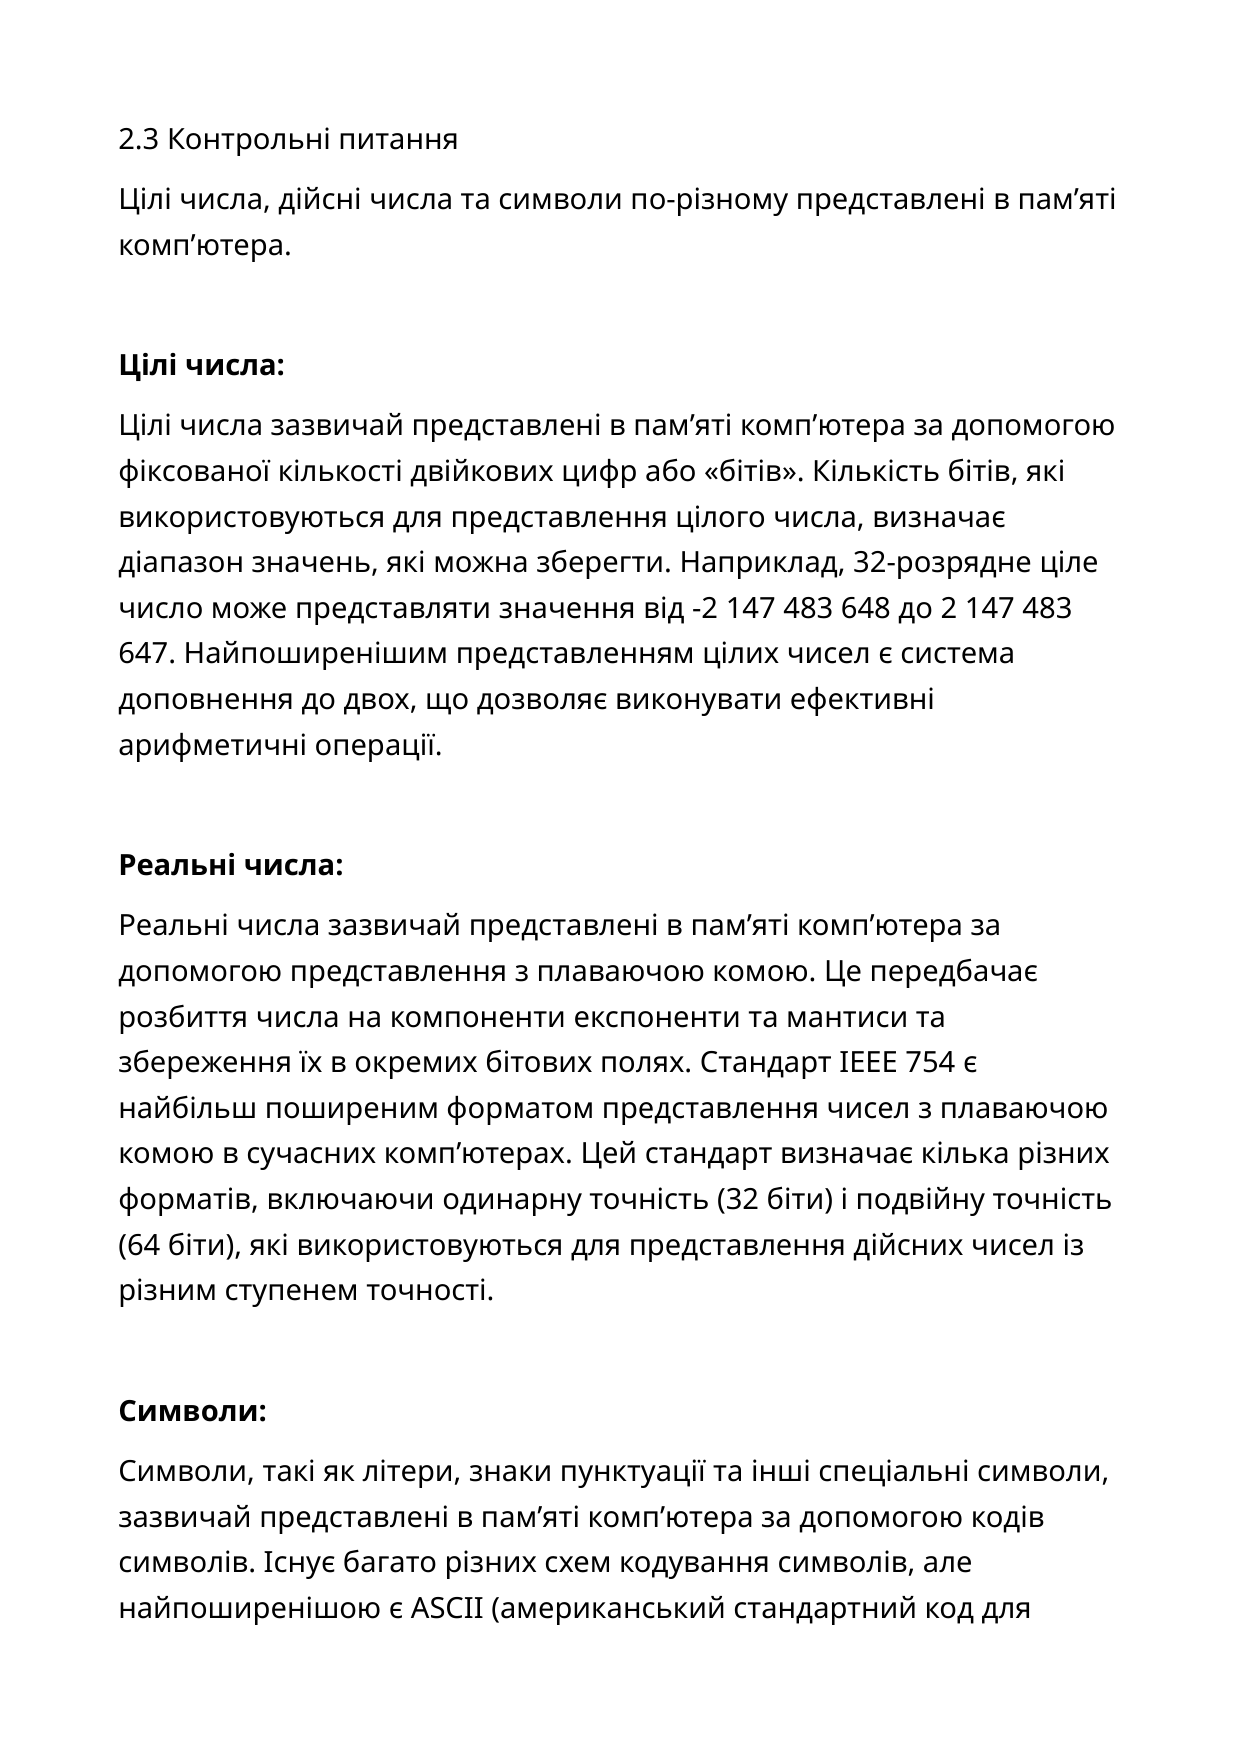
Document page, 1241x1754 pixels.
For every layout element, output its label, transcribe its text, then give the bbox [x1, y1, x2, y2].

text Символи: [118, 1390, 1122, 1430]
text 2.3 Контрольні питання [118, 118, 1122, 158]
text Реальні числа зазвичай представлені в пам’яті комп’ютера за допомогою представлення з плаваючою комою. Це передбачає розбиття числа на компоненти експоненти та мантиси та збереження їх в окремих бітових полях. Стандарт IEEE 754 є найбільш поширеним форматом представлення чисел з плаваючою комою в сучасних комп’ютерах. Цей стандарт визначає кілька різних форматів, включаючи одинарну точність (32 біти) і подвійну точність (64 біти), які використовуються для представлення дійсних чисел із різним ступенем точності. [118, 904, 1122, 1309]
text Реальні числа: [118, 844, 1122, 884]
text Цілі числа: [118, 344, 1122, 384]
text Цілі числа, дійсні числа та символи по-різному представлені в пам’яті комп’ютера. [118, 178, 1122, 264]
text Символи, такі як літери, знаки пунктуації та інші спеціальні символи, зазвичай представлені в пам’яті комп’ютера за допомогою кодів символів. Існує багато різних схем кодування символів, але найпоширенішою є ASCII (американський стандартний код для [118, 1450, 1122, 1627]
text Цілі числа зазвичай представлені в пам’яті комп’ютера за допомогою фіксованої кількості двійкових цифр або «бітів». Кількість бітів, які використовуються для представлення цілого числа, визначає діапазон значень, які можна зберегти. Наприклад, 32-розрядне ціле число може представляти значення від -2 147 483 648 до 2 147 483 647. Найпоширенішим представленням цілих чисел є система доповнення до двох, що дозволяє виконувати ефективні арифметичні операції. [118, 404, 1122, 764]
